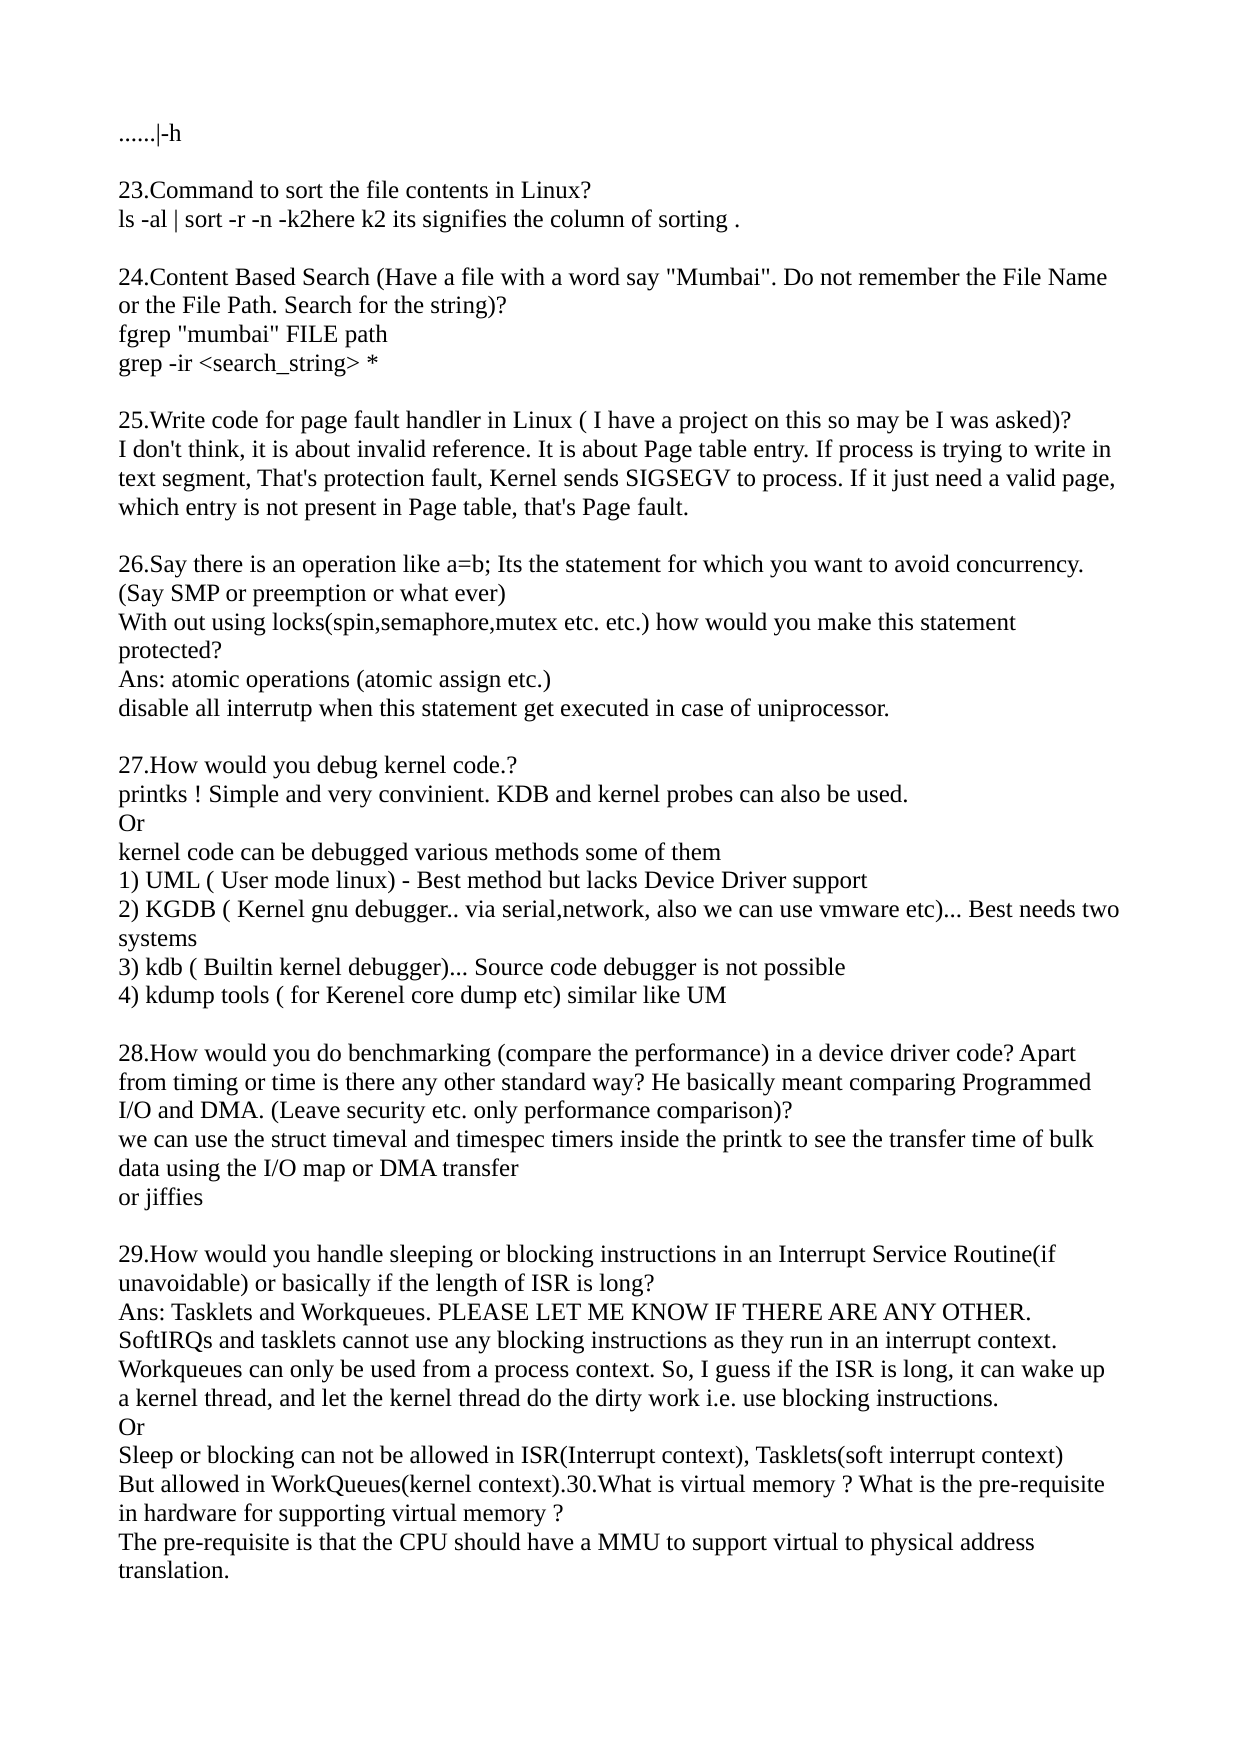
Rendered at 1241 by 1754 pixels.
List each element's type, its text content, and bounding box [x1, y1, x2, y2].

text 2) KGDB ( Kernel gnu debugger.. via serial,network, also we can use vmware etc)... Best needs two [118, 894, 1122, 923]
text 23.Command to sort the file contents in Linux? [118, 176, 1122, 204]
text unavoidable) or basically if the length of ISR is long? [118, 1268, 1122, 1297]
text 4) kdump tools ( for Kerenel core dump etc) similar like UM [118, 981, 1122, 1009]
text The pre-requisite is that the CPU should have a MMU to support virtual to physical address translation. [118, 1527, 1122, 1584]
text we can use the struct timeval and timespec timers inside the printk to see the transfer time of bulk [118, 1124, 1122, 1153]
text printks ! Simple and very convinient. KDB and kernel probes can also be used. [118, 779, 1122, 808]
text (Say SMP or preemption or what ever) [118, 578, 1122, 607]
text Ans: Tasklets and Workqueues. PLEASE LET ME KNOW IF THERE ARE ANY OTHER. [118, 1297, 1122, 1326]
text from timing or time is there any other standard way? He basically meant comparing Programmed [118, 1067, 1122, 1096]
text 24.Content Based Search (Have a file with a word say "Mumbai". Do not remember the File Name [118, 262, 1122, 291]
text data using the I/O map or DMA transfer [118, 1153, 1122, 1182]
text 3) kdb ( Builtin kernel debugger)... Source code debugger is not possible [118, 952, 1122, 981]
text Or [118, 808, 1122, 837]
text ls -al | sort -r -n -k2here k2 its signifies the column of sorting . [118, 204, 1122, 233]
text disable all interrutp when this statement get executed in case of uniprocessor. [118, 693, 1122, 722]
text But allowed in WorkQueues(kernel context).30.What is virtual memory ? What is the pre-requisite in hardware for supporting virtual memory ? [118, 1469, 1122, 1527]
text Workqueues can only be used from a process context. So, I guess if the ISR is long, it can wake up a kernel thread, and let the kernel thread do the dirty work i.e. use blocking instructions. [118, 1354, 1122, 1412]
text kernel code can be debugged various methods some of them [118, 837, 1122, 866]
text 29.How would you handle sleeping or blocking instructions in an Interrupt Service Routine(if [118, 1239, 1122, 1268]
text grep -ir <search_string> * [118, 348, 1122, 377]
text which entry is not present in Page table, that's Page fault. [118, 492, 1122, 521]
text I don't think, it is about invalid reference. It is about Page table entry. If process is trying to write in [118, 434, 1122, 463]
text ......|-h [118, 118, 1122, 147]
text or jiffies [118, 1182, 1122, 1211]
text fgrep "mumbai" FILE path [118, 319, 1122, 348]
text or the File Path. Search for the string)? [118, 291, 1122, 319]
text systems [118, 923, 1122, 952]
text 27.How would you debug kernel code.? [118, 751, 1122, 779]
text Ans: atomic operations (atomic assign etc.) [118, 664, 1122, 693]
text I/O and DMA. (Leave security etc. only performance comparison)? [118, 1096, 1122, 1124]
text 28.How would you do benchmarking (compare the performance) in a device driver code? Apart [118, 1038, 1122, 1067]
text Or [118, 1412, 1122, 1441]
text With out using locks(spin,semaphore,mutex etc. etc.) how would you make this statement protected? [118, 607, 1122, 664]
text 26.Say there is an operation like a=b; Its the statement for which you want to avoid concurrency. [118, 549, 1122, 578]
text 1) UML ( User mode linux) - Best method but lacks Device Driver support [118, 866, 1122, 894]
text 25.Write code for page fault handler in Linux ( I have a project on this so may be I was asked)? [118, 406, 1122, 434]
text Sleep or blocking can not be allowed in ISR(Interrupt context), Tasklets(soft interrupt context) [118, 1441, 1122, 1469]
text text segment, That's protection fault, Kernel sends SIGSEGV to process. If it just need a valid page, [118, 463, 1122, 492]
text SoftIRQs and tasklets cannot use any blocking instructions as they run in an interrupt context. [118, 1326, 1122, 1354]
